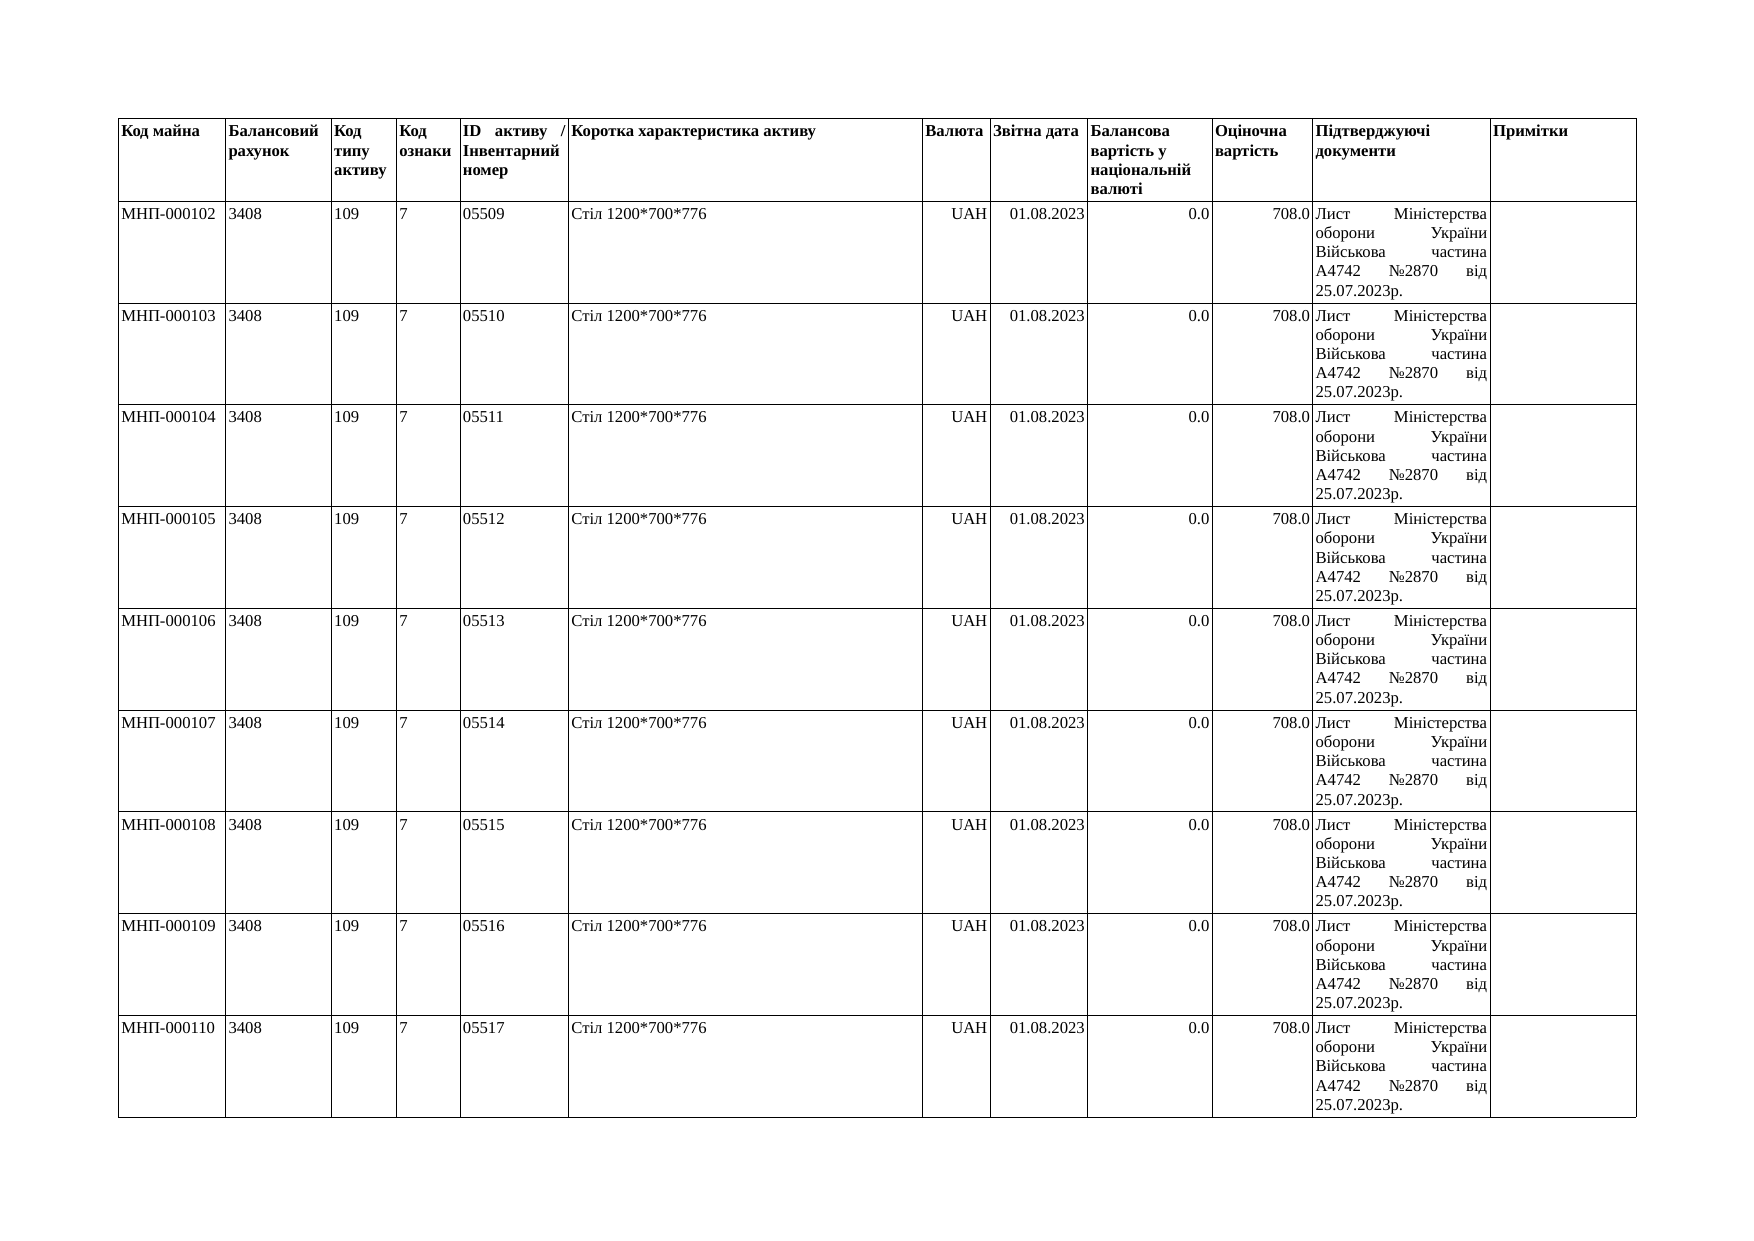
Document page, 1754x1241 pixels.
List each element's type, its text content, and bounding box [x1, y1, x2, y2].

table_cell [1491, 609, 1636, 709]
table_cell 3408 [226, 1016, 331, 1117]
table_cell Стіл 1200*700*776 [569, 1016, 922, 1117]
table_cell 3408 [226, 405, 331, 506]
table_header Примітки [1491, 119, 1636, 201]
table_cell 0.0 [1088, 711, 1212, 811]
table_cell Стіл 1200*700*776 [569, 304, 922, 404]
table_cell 01.08.2023 [991, 405, 1087, 506]
table_cell Лист Міністерства оборони України Військова частина А4742 №2870 від 25.07.2023р. [1313, 609, 1490, 709]
table_cell 05514 [461, 711, 568, 811]
table_cell [1491, 304, 1636, 404]
table_cell МНП-000102 [119, 202, 225, 302]
table_cell UAH [923, 609, 990, 709]
table_cell 0.0 [1088, 405, 1212, 506]
table_cell 109 [332, 914, 396, 1015]
table_cell Лист Міністерства оборони України Військова частина А4742 №2870 від 25.07.2023р. [1313, 507, 1490, 608]
table_cell Стіл 1200*700*776 [569, 507, 922, 608]
table_cell 05515 [461, 812, 568, 913]
table_cell 7 [397, 711, 460, 811]
table_cell UAH [923, 405, 990, 506]
table_cell 708.0 [1213, 812, 1312, 913]
table_cell 3408 [226, 711, 331, 811]
table_cell 05509 [461, 202, 568, 302]
table_cell 708.0 [1213, 609, 1312, 709]
table_cell 01.08.2023 [991, 304, 1087, 404]
table_cell МНП-000108 [119, 812, 225, 913]
table_cell 708.0 [1213, 202, 1312, 302]
table_header Балансовий рахунок [226, 119, 331, 201]
table_cell UAH [923, 812, 990, 913]
table_cell Стіл 1200*700*776 [569, 405, 922, 506]
table_cell 708.0 [1213, 914, 1312, 1015]
table_cell 708.0 [1213, 1016, 1312, 1117]
table_cell 708.0 [1213, 507, 1312, 608]
table_cell 0.0 [1088, 507, 1212, 608]
table_cell 05510 [461, 304, 568, 404]
table_cell Стіл 1200*700*776 [569, 812, 922, 913]
table_cell Лист Міністерства оборони України Військова частина А4742 №2870 від 25.07.2023р. [1313, 405, 1490, 506]
table_header Коротка характеристика активу [569, 119, 922, 201]
table_cell 109 [332, 609, 396, 709]
table_header Оціночна вартість [1213, 119, 1312, 201]
table_cell 01.08.2023 [991, 711, 1087, 811]
table_cell 7 [397, 202, 460, 302]
table_cell UAH [923, 304, 990, 404]
table_cell 3408 [226, 304, 331, 404]
table_cell 05517 [461, 1016, 568, 1117]
table_cell 05511 [461, 405, 568, 506]
table_cell [1491, 202, 1636, 302]
table_cell Стіл 1200*700*776 [569, 609, 922, 709]
table_cell Стіл 1200*700*776 [569, 202, 922, 302]
table_cell UAH [923, 711, 990, 811]
table_header Підтверджуючі документи [1313, 119, 1490, 201]
table_cell 7 [397, 609, 460, 709]
table_cell 01.08.2023 [991, 507, 1087, 608]
table_cell Стіл 1200*700*776 [569, 914, 922, 1015]
table_cell МНП-000105 [119, 507, 225, 608]
table_cell 109 [332, 507, 396, 608]
table_cell 05516 [461, 914, 568, 1015]
table_cell 708.0 [1213, 405, 1312, 506]
table_cell [1491, 507, 1636, 608]
table_cell 7 [397, 914, 460, 1015]
table_header Код ознаки [397, 119, 460, 201]
table_cell 3408 [226, 609, 331, 709]
table_cell Лист Міністерства оборони України Військова частина А4742 №2870 від 25.07.2023р. [1313, 711, 1490, 811]
table_cell 01.08.2023 [991, 914, 1087, 1015]
table_cell 3408 [226, 507, 331, 608]
table_cell 708.0 [1213, 711, 1312, 811]
table_cell 109 [332, 405, 396, 506]
table_cell 7 [397, 304, 460, 404]
table_cell 01.08.2023 [991, 1016, 1087, 1117]
table_header Код типу активу [332, 119, 396, 201]
table_cell 3408 [226, 812, 331, 913]
table_cell 109 [332, 812, 396, 913]
table_cell 0.0 [1088, 1016, 1212, 1117]
table_cell 109 [332, 1016, 396, 1117]
table_cell 05513 [461, 609, 568, 709]
table_cell 708.0 [1213, 304, 1312, 404]
table_cell [1491, 711, 1636, 811]
table_cell UAH [923, 914, 990, 1015]
table_cell 0.0 [1088, 304, 1212, 404]
table_cell МНП-000110 [119, 1016, 225, 1117]
table_cell 05512 [461, 507, 568, 608]
table_header Звітна дата [991, 119, 1087, 201]
table_header Код майна [119, 119, 225, 201]
table_cell UAH [923, 202, 990, 302]
table_cell UAH [923, 507, 990, 608]
table_cell 0.0 [1088, 914, 1212, 1015]
table_cell [1491, 914, 1636, 1015]
table_cell МНП-000109 [119, 914, 225, 1015]
table_cell 0.0 [1088, 609, 1212, 709]
table_cell Лист Міністерства оборони України Військова частина А4742 №2870 від 25.07.2023р. [1313, 1016, 1490, 1117]
table_cell [1491, 812, 1636, 913]
table_cell Лист Міністерства оборони України Військова частина А4742 №2870 від 25.07.2023р. [1313, 812, 1490, 913]
table_cell 109 [332, 304, 396, 404]
table_cell 7 [397, 1016, 460, 1117]
table_cell Лист Міністерства оборони України Військова частина А4742 №2870 від 25.07.2023р. [1313, 202, 1490, 302]
table_cell 7 [397, 812, 460, 913]
table_header ID активу / Інвентарний номер [461, 119, 568, 201]
table_cell 3408 [226, 914, 331, 1015]
table_header Валюта [923, 119, 990, 201]
table_cell 01.08.2023 [991, 202, 1087, 302]
table_cell 0.0 [1088, 812, 1212, 913]
table_cell [1491, 405, 1636, 506]
table_cell МНП-000104 [119, 405, 225, 506]
table_cell 109 [332, 711, 396, 811]
table_cell Стіл 1200*700*776 [569, 711, 922, 811]
table_cell 3408 [226, 202, 331, 302]
table_cell 7 [397, 405, 460, 506]
table_cell 7 [397, 507, 460, 608]
table_cell [1491, 1016, 1636, 1117]
table_cell 109 [332, 202, 396, 302]
table_cell UAH [923, 1016, 990, 1117]
table_header Балансова вартість у національній валюті [1088, 119, 1212, 201]
table_cell Лист Міністерства оборони України Військова частина А4742 №2870 від 25.07.2023р. [1313, 914, 1490, 1015]
table_cell Лист Міністерства оборони України Військова частина А4742 №2870 від 25.07.2023р. [1313, 304, 1490, 404]
table_cell 01.08.2023 [991, 609, 1087, 709]
table_cell МНП-000106 [119, 609, 225, 709]
table_cell 0.0 [1088, 202, 1212, 302]
table_cell 01.08.2023 [991, 812, 1087, 913]
table_cell МНП-000103 [119, 304, 225, 404]
table_cell МНП-000107 [119, 711, 225, 811]
